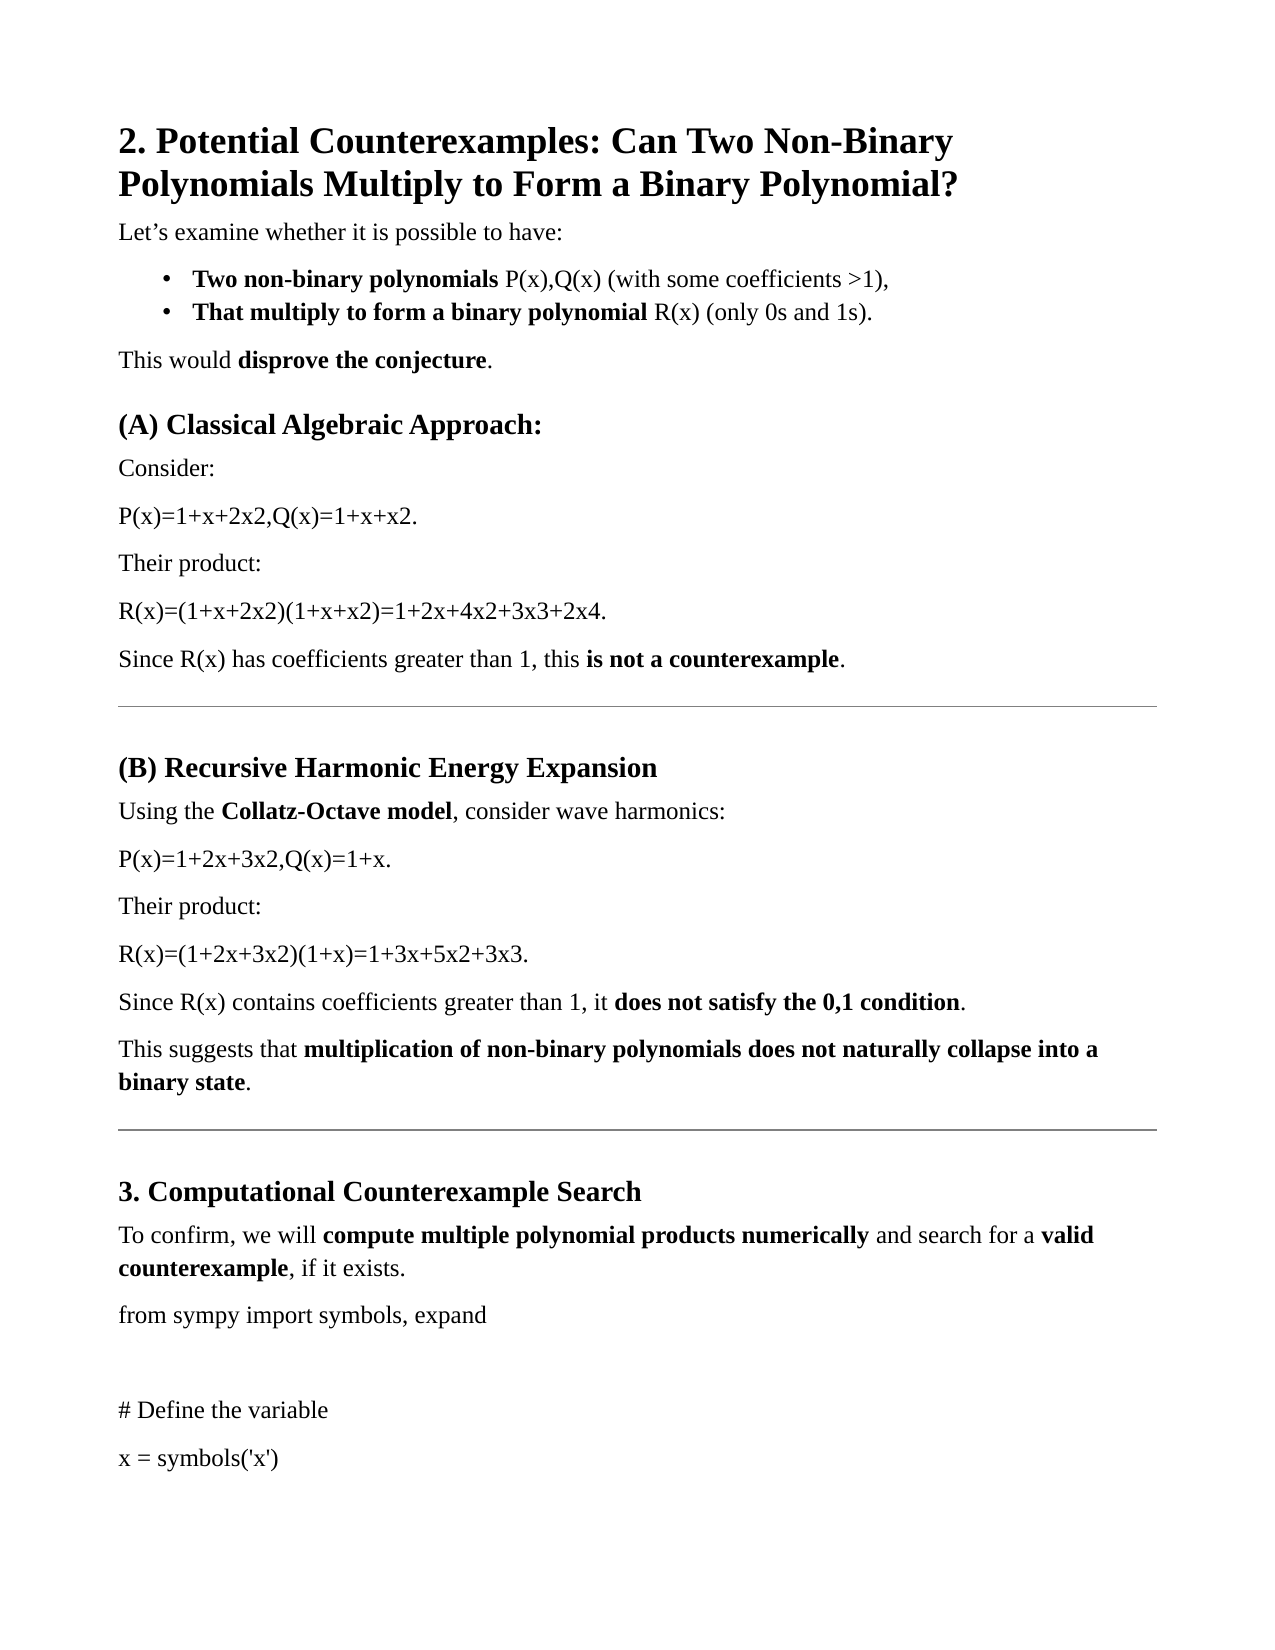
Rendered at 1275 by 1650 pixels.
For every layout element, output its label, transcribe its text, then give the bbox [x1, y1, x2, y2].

text # Define the variable [118, 1396, 1157, 1424]
text Their product: [118, 891, 1157, 920]
text from sympy import symbols, expand [118, 1300, 1157, 1329]
text Using the Collatz-Octave model, consider wave harmonics: [118, 796, 1157, 825]
text R(x)=(1+2x+3x2)(1+x)=1+3x+5x2+3x3. [118, 939, 1157, 968]
text Since R(x) has coefficients greater than 1, this is not a counterexample. [118, 644, 1157, 672]
text R(x)=(1+x+2x2)(1+x+x2)=1+2x+4x2+3x3+2x4. [118, 596, 1157, 625]
list That multiply to form a binary polynomial R(x) (only 0s and 1s). [162, 297, 1157, 326]
text Consider: [118, 453, 1157, 482]
subtitle (A) Classical Algebraic Approach: [118, 407, 1157, 441]
text Let’s examine whether it is possible to have: [118, 217, 1157, 246]
subtitle 3. Computational Counterexample Search [118, 1174, 1157, 1207]
text To confirm, we will compute multiple polynomial products numerically and search for a valid counterexample, if it exists. [118, 1220, 1157, 1282]
list Two non-binary polynomials P(x),Q(x) (with some coefficients >1), [162, 264, 1157, 293]
text This would disprove the conjecture. [118, 345, 1157, 374]
text P(x)=1+x+2x2,Q(x)=1+x+x2. [118, 501, 1157, 530]
text x = symbols('x') [118, 1443, 1157, 1472]
text P(x)=1+2x+3x2,Q(x)=1+x. [118, 844, 1157, 873]
subtitle 2. Potential Counterexamples: Can Two Non-Binary Polynomials Multiply to Form a Binary Polynomial? [118, 118, 1157, 204]
text Since R(x) contains coefficients greater than 1, it does not satisfy the 0,1 condition. [118, 987, 1157, 1015]
text This suggests that multiplication of non-binary polynomials does not naturally collapse into a binary state. [118, 1034, 1157, 1096]
text Their product: [118, 548, 1157, 577]
subtitle (B) Recursive Harmonic Energy Expansion [118, 750, 1157, 784]
